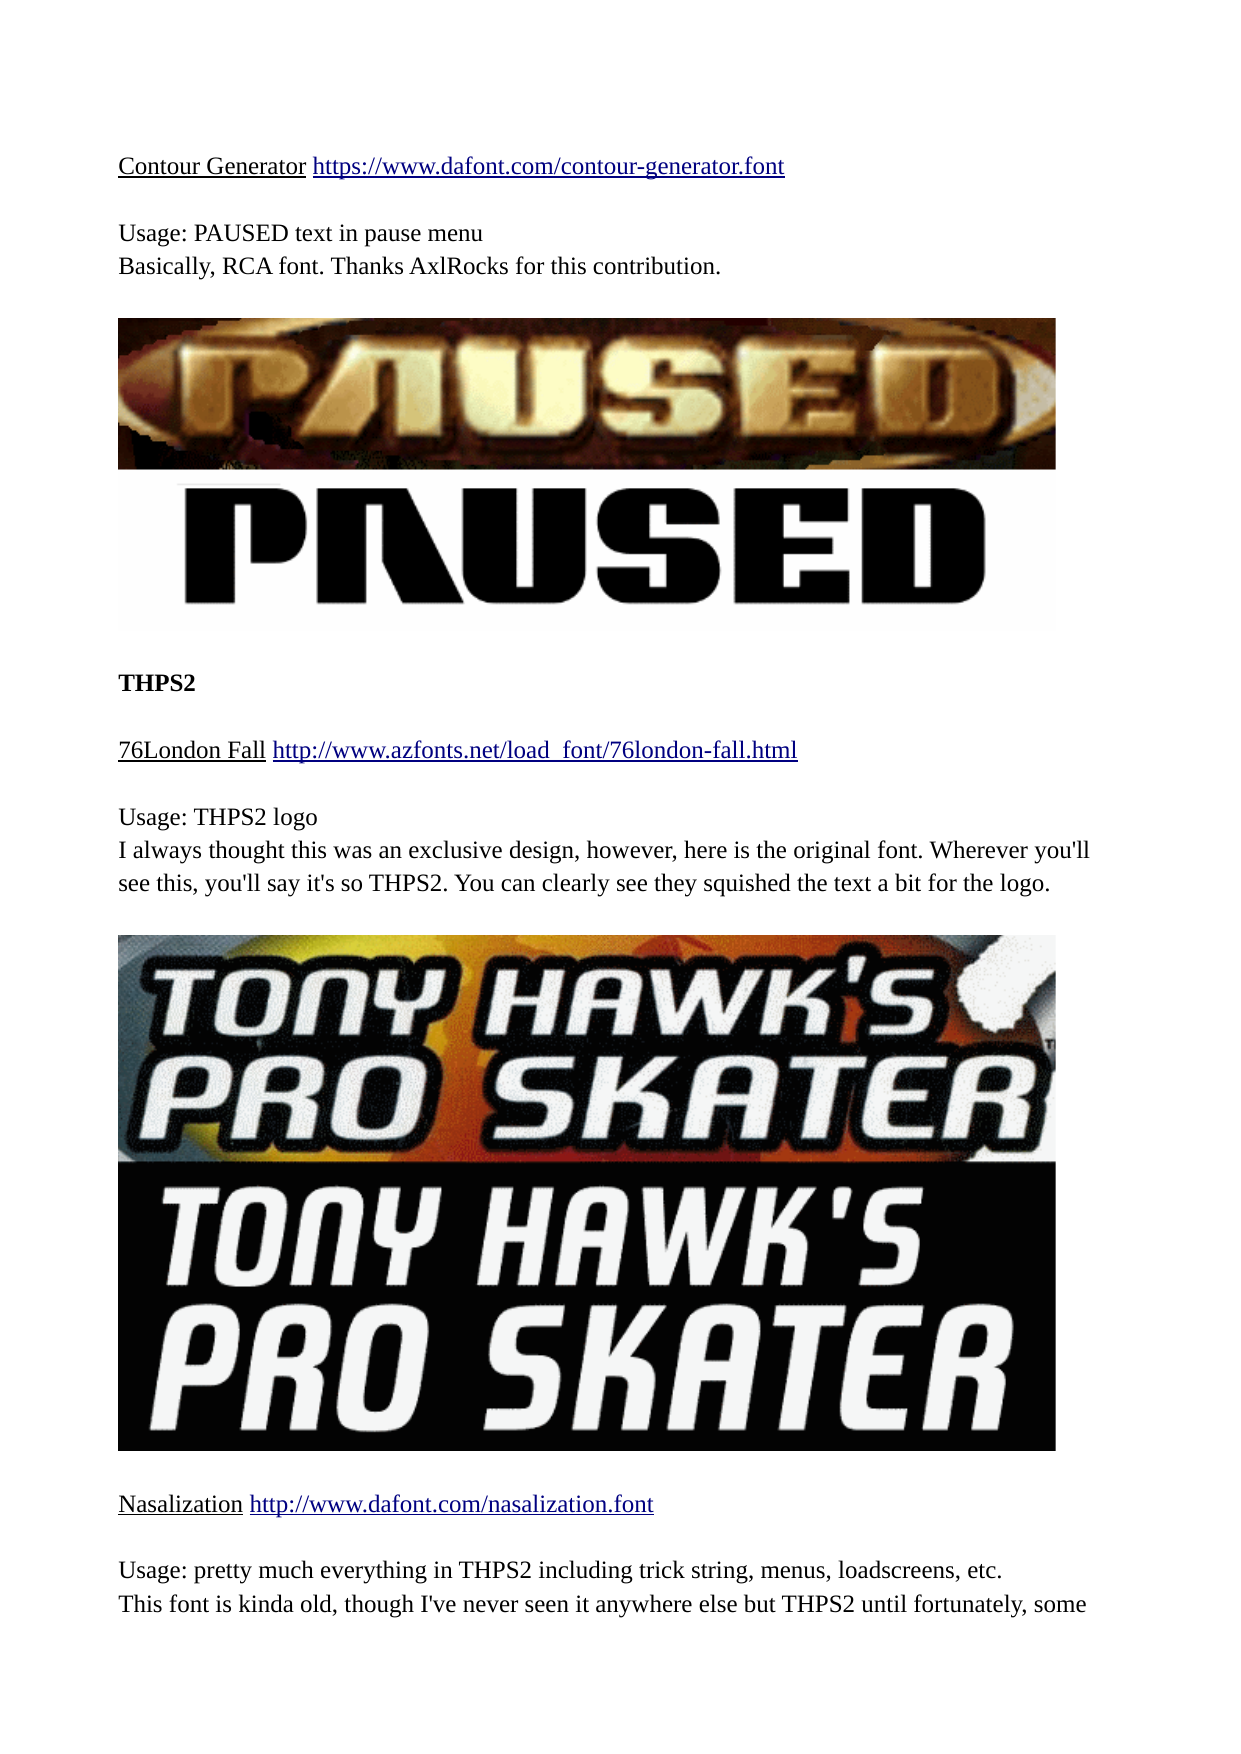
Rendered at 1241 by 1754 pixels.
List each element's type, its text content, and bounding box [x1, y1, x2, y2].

text Contour Generator https://www.dafont.com/contour-generator.font Usage: PAUSED text in pause menu Basically, RCA font. Thanks AxlRocks for this contribution. THPS2 76London Fall http://www.azfonts.net/load_font/76london-fall.html Usage: THPS2 logo I always thought this was an exclusive design, however, here is the original font. Wherever you'll see this, you'll say it's so THPS2. You can clearly see they squished the text a bit for the logo. Nasalization http://www.dafont.com/nasalization.font Usage: pretty much everything in THPS2 including trick string, menus, loadscreens, etc. This font is kinda old, though I've never seen it anywhere else but THPS2 until fortunately, some [118, 118, 1122, 1617]
picture [118, 935, 1056, 1451]
picture [118, 318, 1056, 631]
